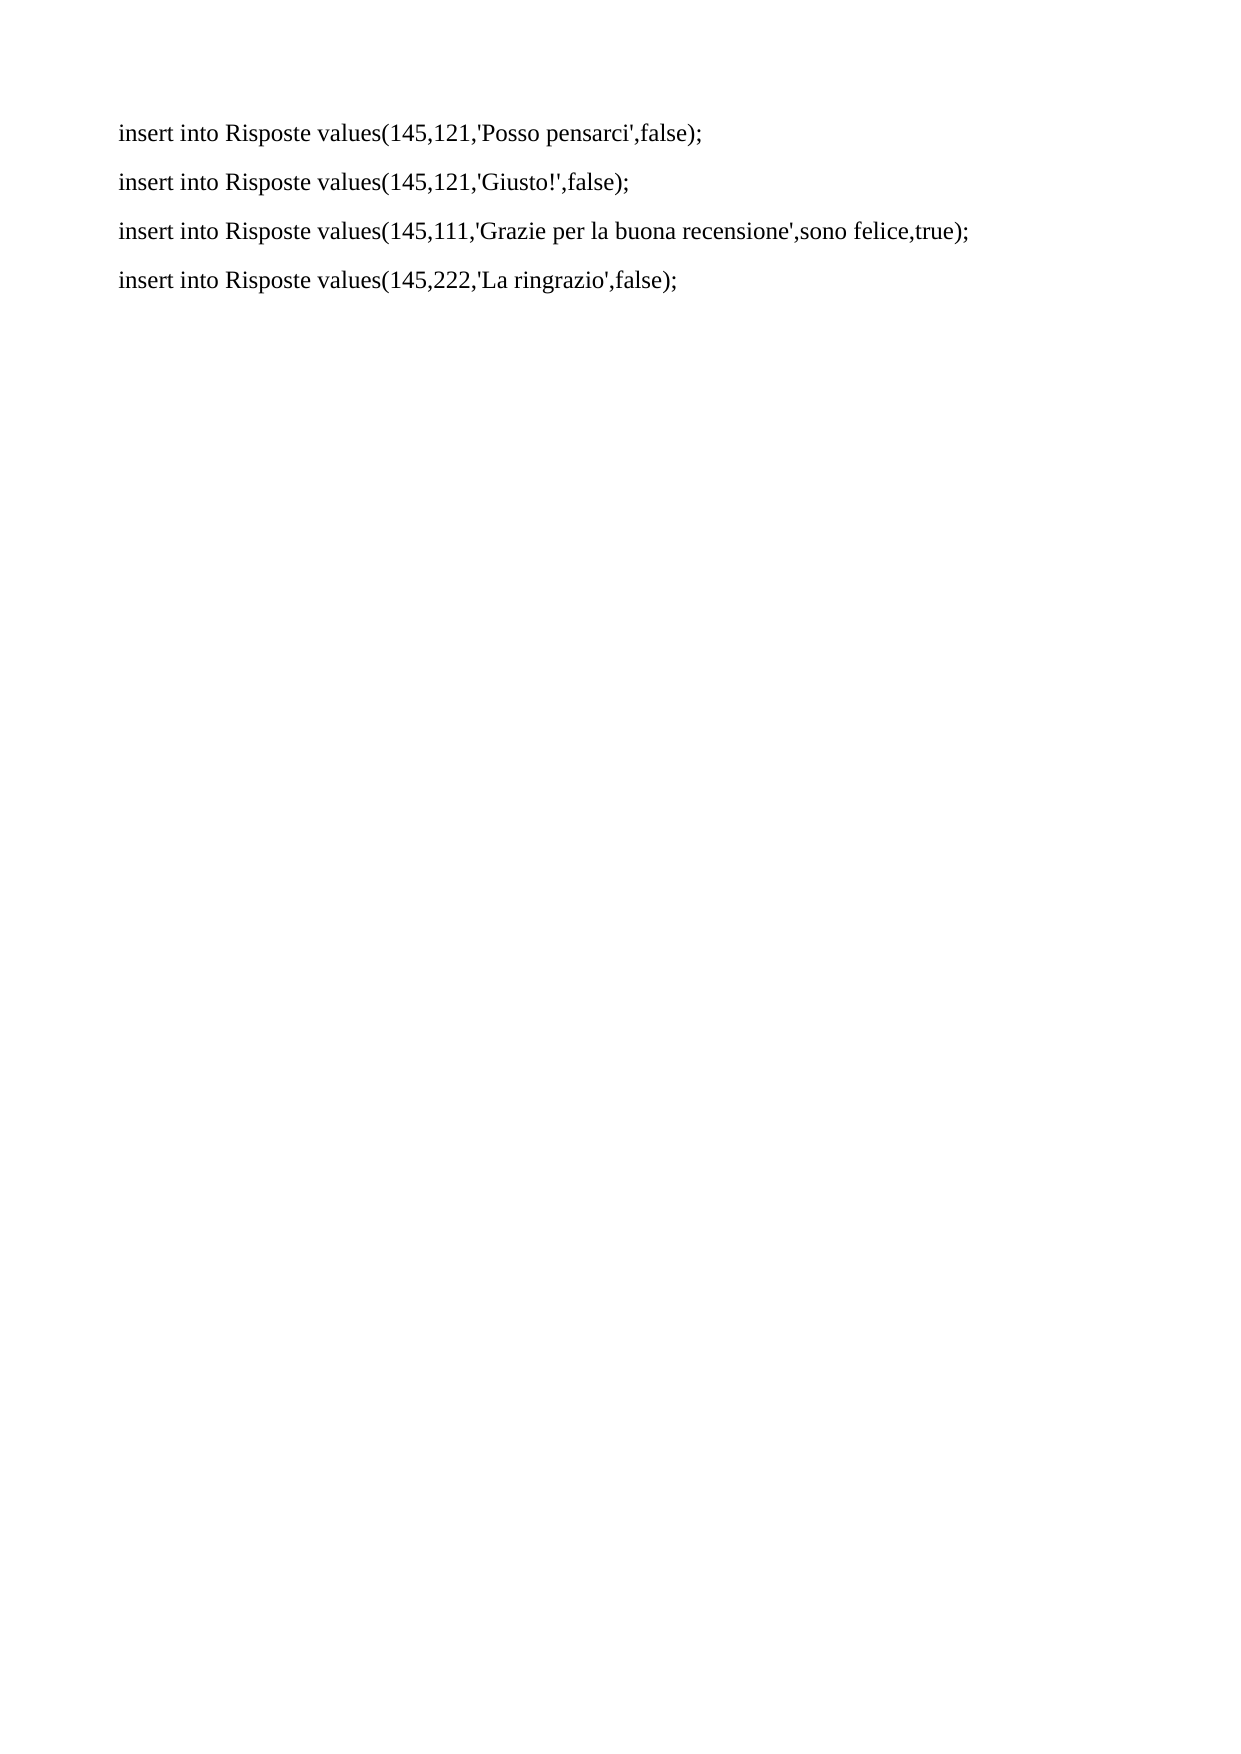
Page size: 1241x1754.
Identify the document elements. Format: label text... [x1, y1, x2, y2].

text insert into Risposte values(145,111,'Grazie per la buona recensione',sono felice,true); [118, 216, 1122, 245]
text insert into Risposte values(145,222,'La ringrazio',false); [118, 265, 1122, 294]
text insert into Risposte values(145,121,'Posso pensarci',false); [118, 118, 1122, 147]
text insert into Risposte values(145,121,'Giusto!',false); [118, 167, 1122, 196]
